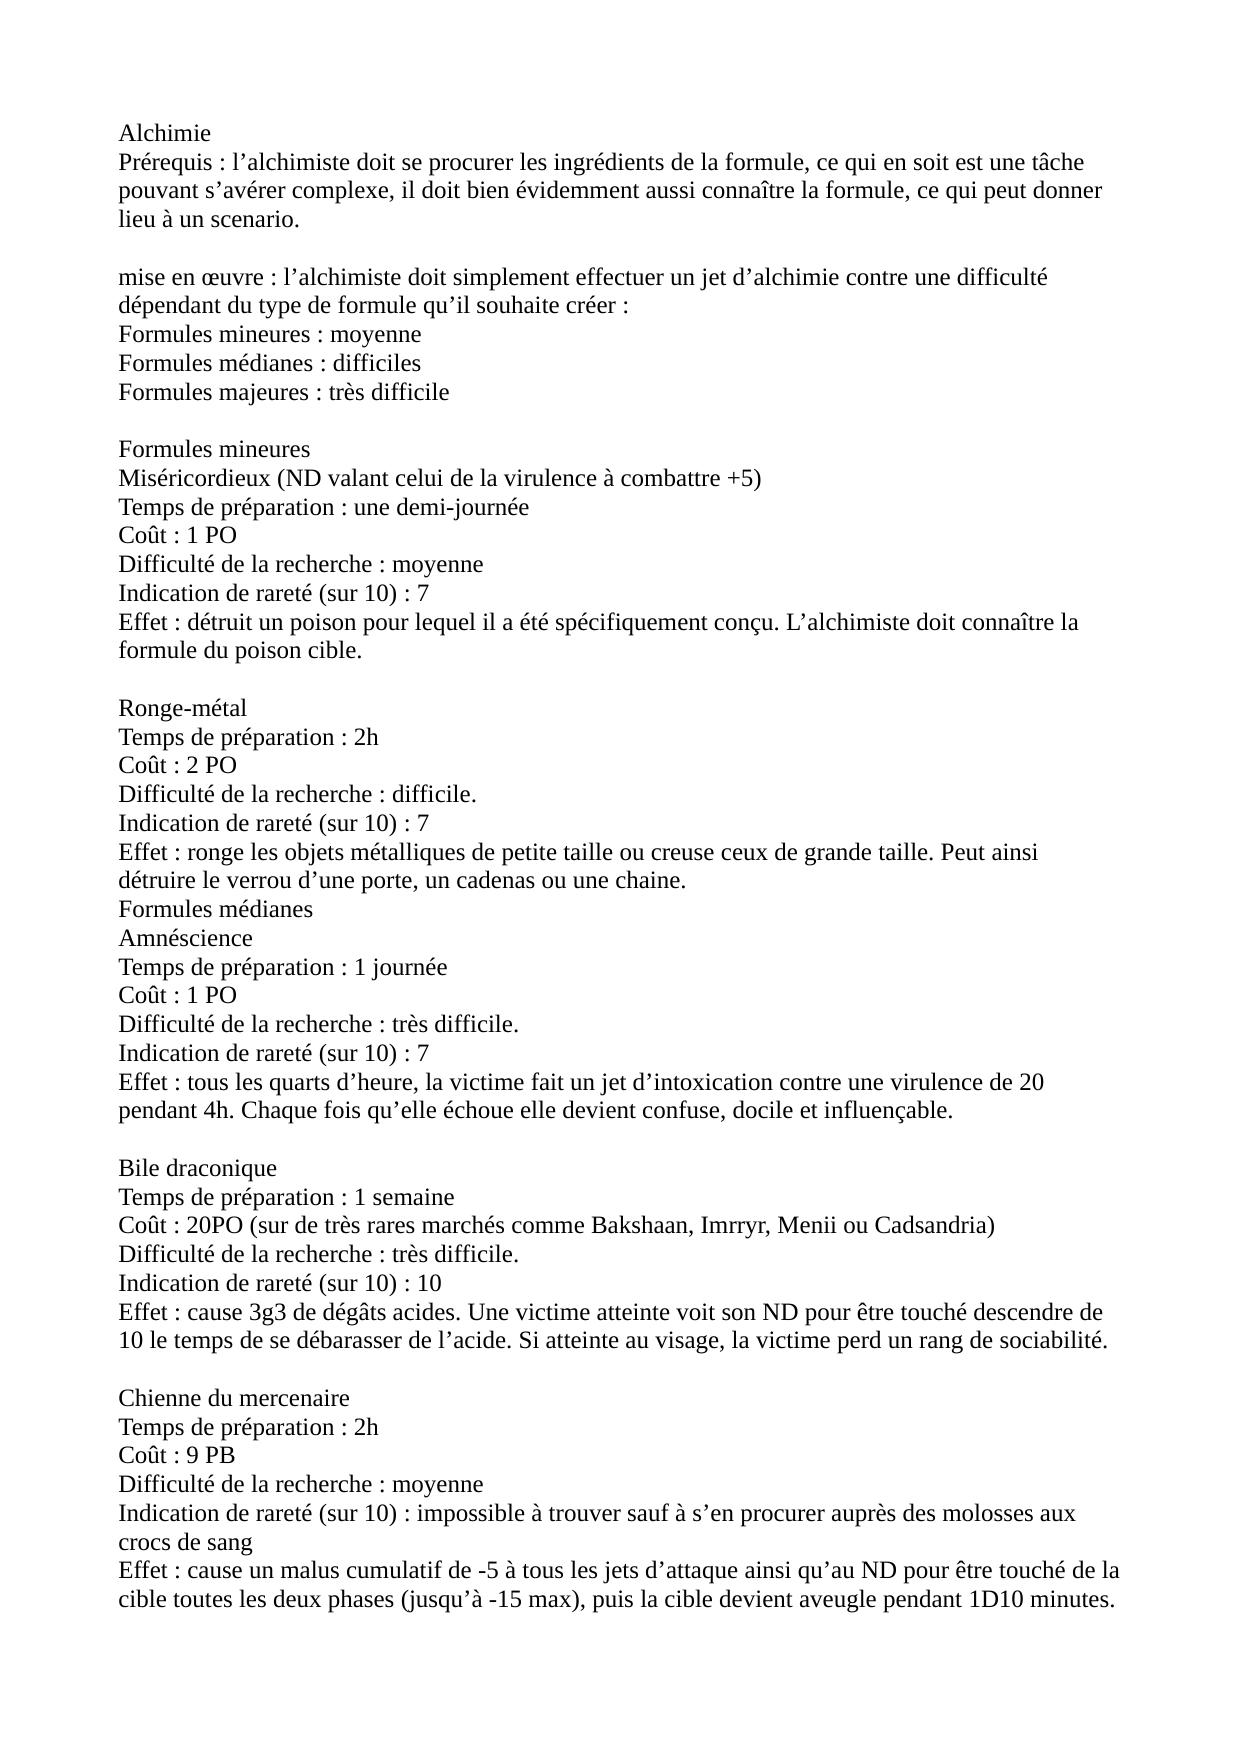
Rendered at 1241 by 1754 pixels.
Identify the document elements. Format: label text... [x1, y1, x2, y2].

text Difficulté de la recherche : moyenne [118, 549, 1122, 578]
text Temps de préparation : 2h [118, 1412, 1122, 1441]
text Coût : 2 PO [118, 751, 1122, 779]
text Formules médianes [118, 894, 1122, 923]
text Indication de rareté (sur 10) : 7 [118, 808, 1122, 837]
text Indication de rareté (sur 10) : 10 [118, 1268, 1122, 1297]
text Difficulté de la recherche : très difficile. [118, 1239, 1122, 1268]
text Prérequis : l’alchimiste doit se procurer les ingrédients de la formule, ce qui en soit est une tâche pouvant s’avérer complexe, il doit bien évidemment aussi connaître la formule, ce qui peut donner lieu à un scenario. [118, 147, 1122, 233]
text Temps de préparation : 1 semaine [118, 1182, 1122, 1211]
text Bile draconique [118, 1153, 1122, 1182]
text Formules mineures : moyenne [118, 319, 1122, 348]
text Formules médianes : difficiles [118, 348, 1122, 377]
text Difficulté de la recherche : difficile. [118, 779, 1122, 808]
text mise en œuvre : l’alchimiste doit simplement effectuer un jet d’alchimie contre une difficulté dépendant du type de formule qu’il souhaite créer : [118, 262, 1122, 319]
text Amnéscience [118, 923, 1122, 952]
text Coût : 20PO (sur de très rares marchés comme Bakshaan, Imrryr, Menii ou Cadsandria) [118, 1211, 1122, 1239]
text Difficulté de la recherche : très difficile. [118, 1009, 1122, 1038]
text Indication de rareté (sur 10) : impossible à trouver sauf à s’en procurer auprès des molosses aux crocs de sang [118, 1498, 1122, 1556]
text Coût : 9 PB [118, 1441, 1122, 1469]
text Indication de rareté (sur 10) : 7 [118, 1038, 1122, 1067]
text Coût : 1 PO [118, 521, 1122, 549]
text Alchimie [118, 118, 1122, 147]
text Temps de préparation : 2h [118, 722, 1122, 751]
text Chienne du mercenaire [118, 1383, 1122, 1412]
text Effet : cause 3g3 de dégâts acides. Une victime atteinte voit son ND pour être touché descendre de 10 le temps de se débarasser de l’acide. Si atteinte au visage, la victime perd un rang de sociabilité. [118, 1297, 1122, 1354]
text Formules majeures : très difficile [118, 377, 1122, 406]
text Effet : cause un malus cumulatif de -5 à tous les jets d’attaque ainsi qu’au ND pour être touché de la cible toutes les deux phases (jusqu’à -15 max), puis la cible devient aveugle pendant 1D10 minutes. [118, 1556, 1122, 1613]
text Effet : tous les quarts d’heure, la victime fait un jet d’intoxication contre une virulence de 20 pendant 4h. Chaque fois qu’elle échoue elle devient confuse, docile et influençable. [118, 1067, 1122, 1124]
text Formules mineures [118, 434, 1122, 463]
text Effet : ronge les objets métalliques de petite taille ou creuse ceux de grande taille. Peut ainsi détruire le verrou d’une porte, un cadenas ou une chaine. [118, 837, 1122, 894]
text Coût : 1 PO [118, 981, 1122, 1009]
text Ronge-métal [118, 693, 1122, 722]
text Difficulté de la recherche : moyenne [118, 1469, 1122, 1498]
text Temps de préparation : 1 journée [118, 952, 1122, 981]
text Effet : détruit un poison pour lequel il a été spécifiquement conçu. L’alchimiste doit connaître la formule du poison cible. [118, 607, 1122, 664]
text Indication de rareté (sur 10) : 7 [118, 578, 1122, 607]
text Miséricordieux (ND valant celui de la virulence à combattre +5) [118, 463, 1122, 492]
text Temps de préparation : une demi-journée [118, 492, 1122, 521]
